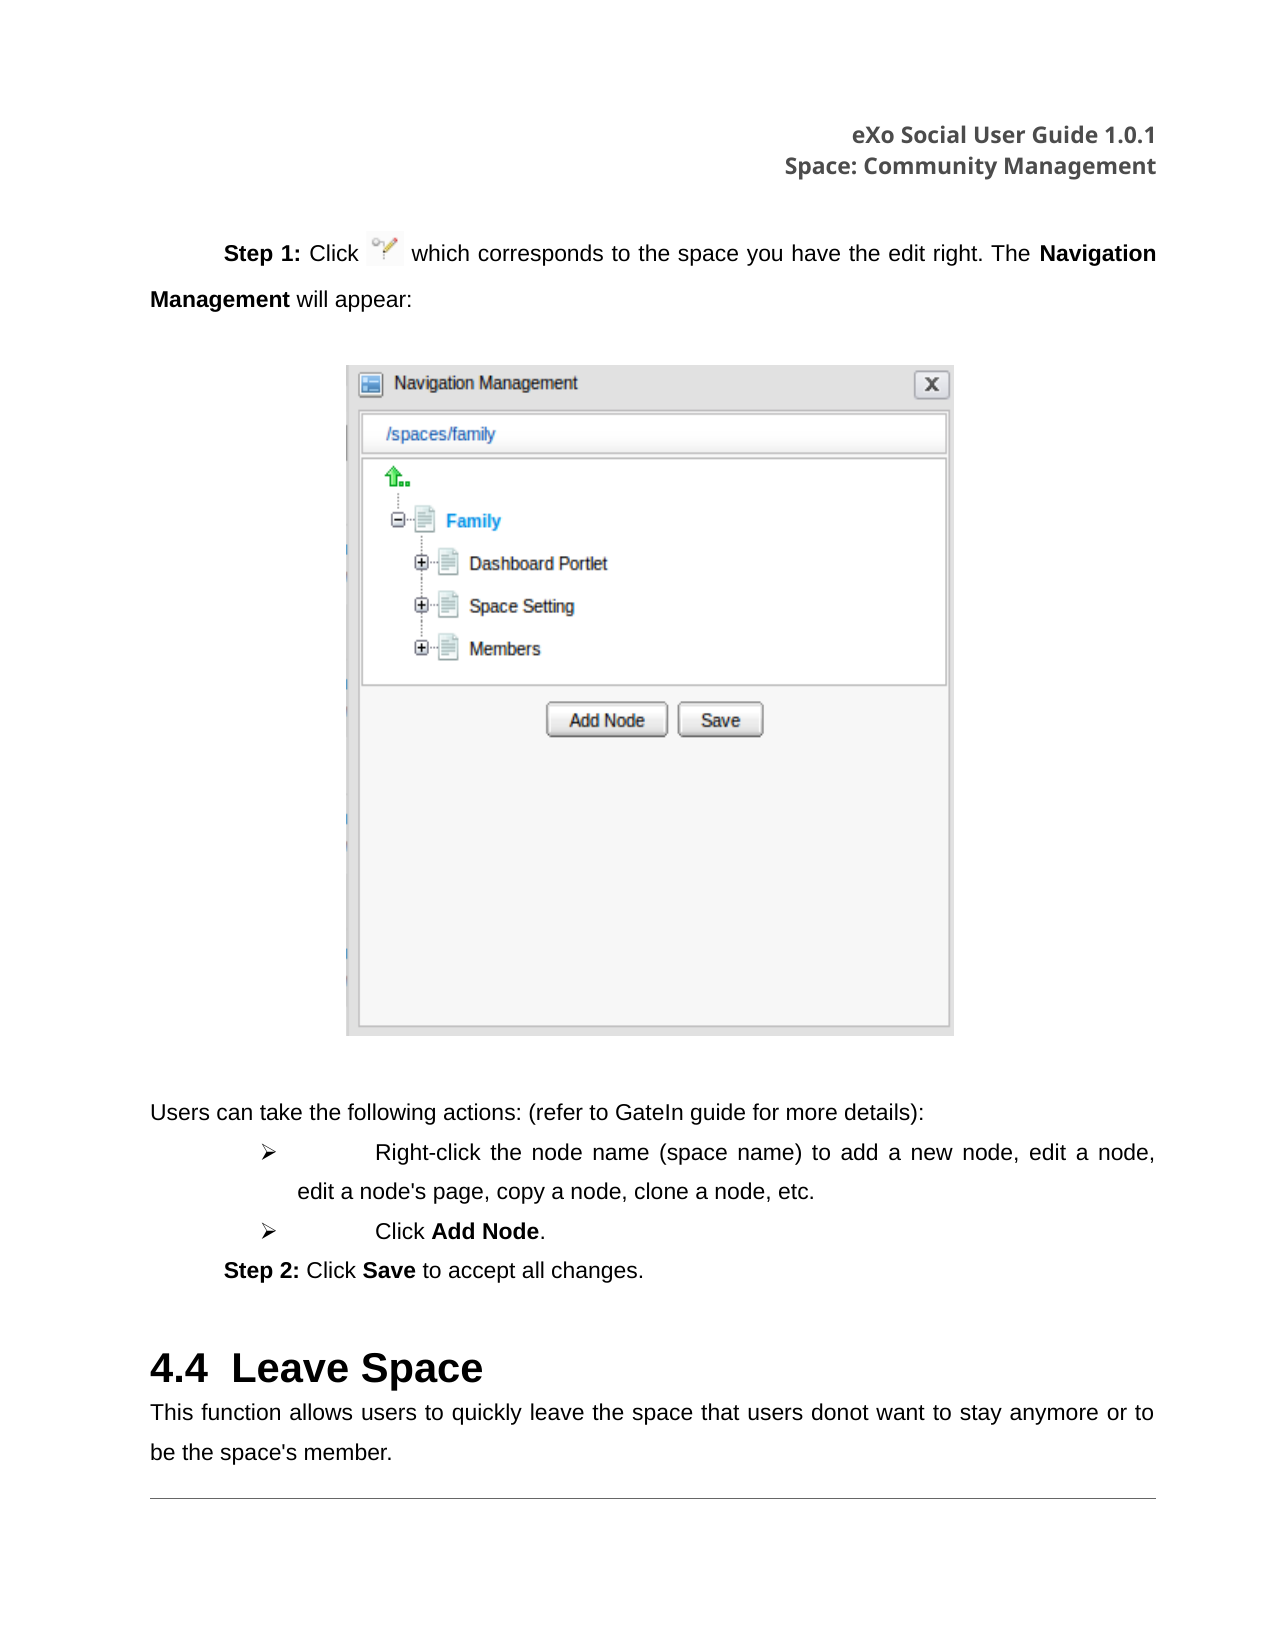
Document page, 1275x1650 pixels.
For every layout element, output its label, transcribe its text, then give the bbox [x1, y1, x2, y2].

text This function allows users to quickly leave the space that users donot want to stay anymore or to be the space's member. [150, 1399, 1156, 1465]
subtitle Leave Space [150, 1343, 1156, 1391]
text Step 1: Clickwhich corresponds to the space you have the edit right. The Navigation Management will appear: [150, 223, 1156, 312]
picture [346, 365, 954, 1036]
list Step 2: Click Save to accept all changes. [223, 1257, 1156, 1283]
list Users can take the following actions: (refer to GateIn guide for more details): [112, 365, 1156, 1126]
picture [366, 231, 404, 266]
list Click Add Node. [259, 1218, 1156, 1244]
list Right-click the node name (space name) to add a new node, edit a node, edit a node's page, copy a node, clone a node, etc. [259, 1139, 1156, 1204]
